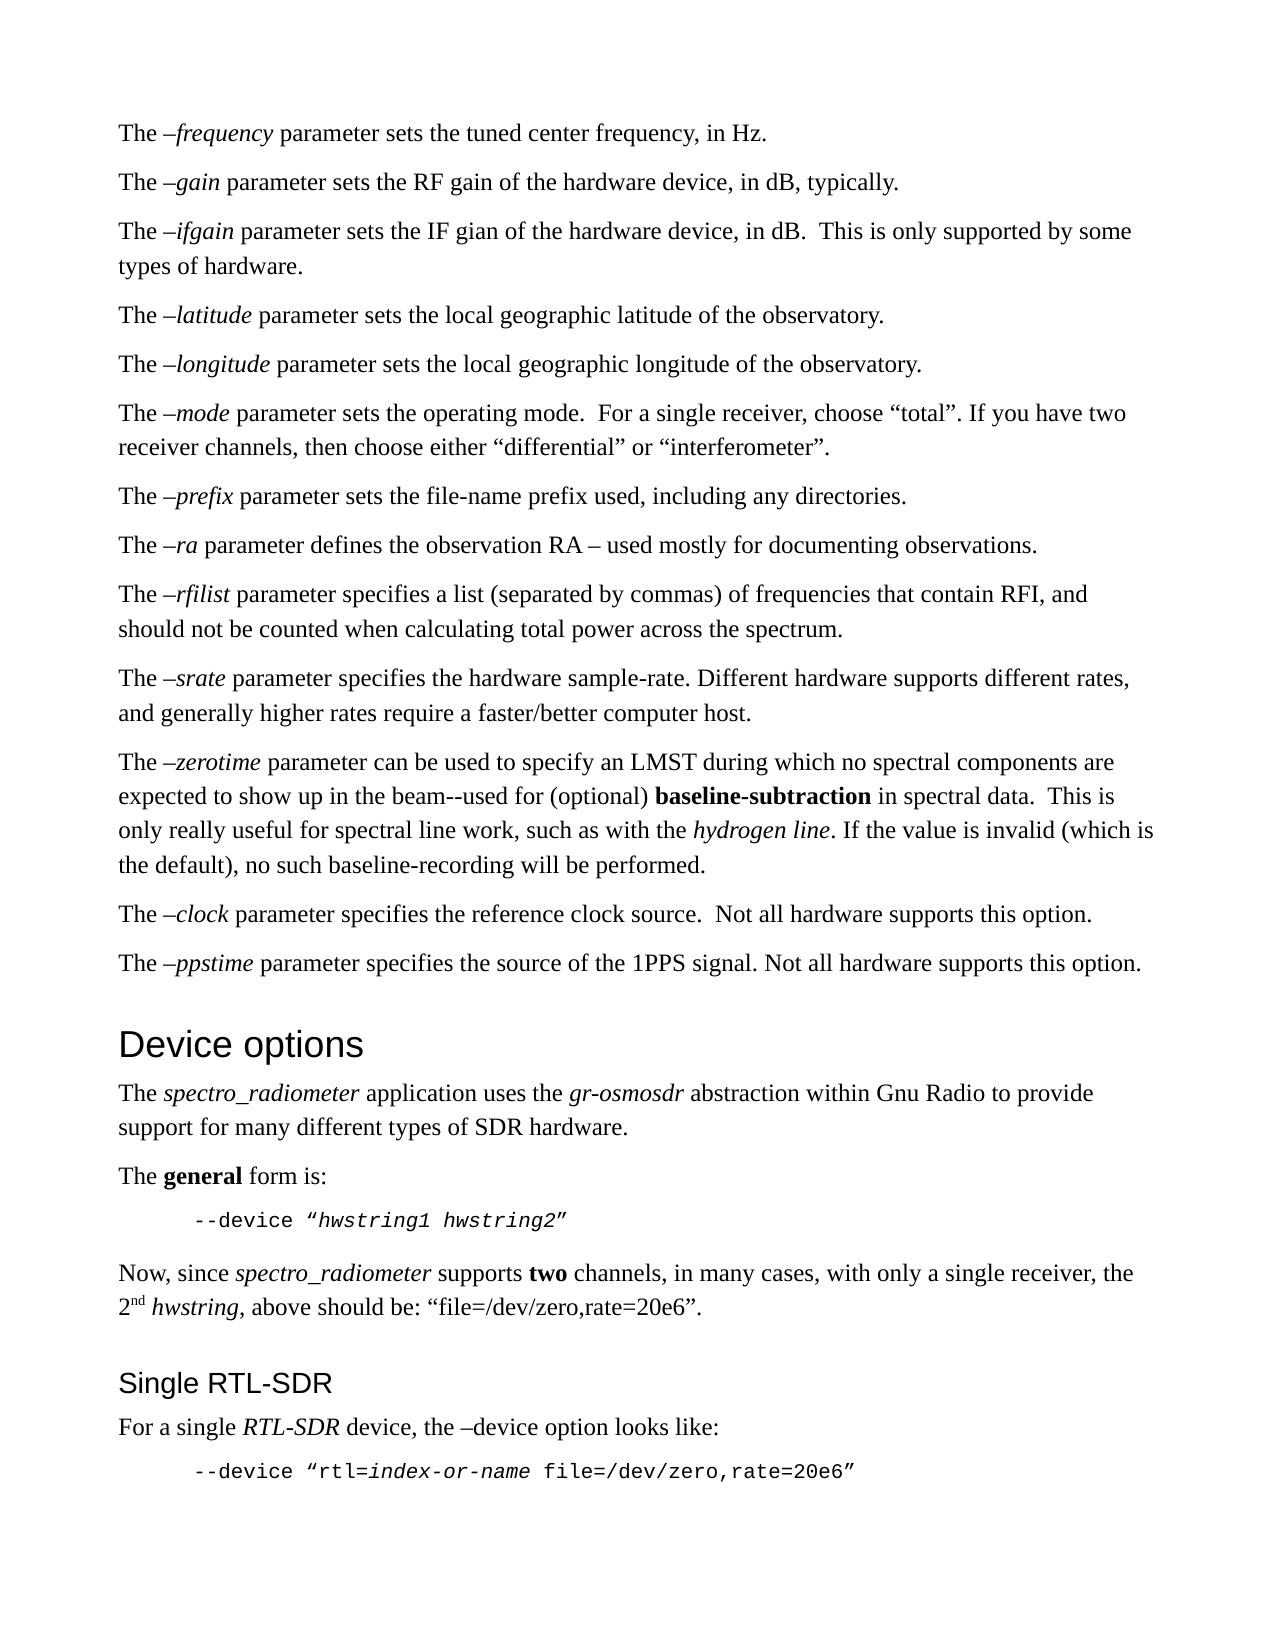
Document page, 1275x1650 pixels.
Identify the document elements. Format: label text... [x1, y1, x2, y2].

text The –gain parameter sets the RF gain of the hardware device, in dB, typically. [118, 167, 1157, 196]
subtitle Device options [118, 1022, 1157, 1065]
text The –srate parameter specifies the hardware sample-rate. Different hardware supports different rates, and generally higher rates require a faster/better computer host. [118, 663, 1157, 726]
text The spectro_radiometer application uses the gr-osmosdr abstraction within Gnu Radio to provide support for many different types of SDR hardware. [118, 1078, 1157, 1141]
text The –ra parameter defines the observation RA – used mostly for documenting observations. [118, 531, 1157, 559]
text The general form is: [118, 1161, 1157, 1190]
text The –ppstime parameter specifies the source of the 1PPS signal. Not all hardware supports this option. [118, 948, 1157, 977]
subtitle Single RTL-SDR [118, 1366, 1157, 1400]
text The –prefix parameter sets the file-name prefix used, including any directories. [118, 481, 1157, 510]
text --device “rtl=index-or-name file=/dev/zero,rate=20e6” [193, 1461, 1157, 1485]
text The –mode parameter sets the operating mode. For a single receiver, choose “total”. If you have two receiver channels, then choose either “differential” or “interferometer”. [118, 398, 1157, 461]
text The –rfilist parameter specifies a list (separated by commas) of frequencies that contain RFI, and should not be counted when calculating total power across the spectrum. [118, 579, 1157, 643]
text The –ifgain parameter sets the IF gian of the hardware device, in dB. This is only supported by some types of hardware. [118, 216, 1157, 279]
text Now, since spectro_radiometer supports two channels, in many cases, with only a single receiver, the 2nd hwstring, above should be: “file=/dev/zero,rate=20e6”. [118, 1258, 1157, 1321]
text The –zerotime parameter can be used to specify an LMST during which no spectral components are expected to show up in the beam--used for (optional) baseline-subtraction in spectral data. This is only really useful for spectral line work, such as with the hydrogen line. If the value is invalid (which is the default), no such baseline-recording will be performed. [118, 747, 1157, 879]
text For a single RTL-SDR device, the –device option looks like: [118, 1412, 1157, 1441]
text The –longitude parameter sets the local geographic longitude of the observatory. [118, 349, 1157, 378]
text The –latitude parameter sets the local geographic latitude of the observatory. [118, 300, 1157, 328]
text The –clock parameter specifies the reference clock source. Not all hardware supports this option. [118, 899, 1157, 928]
text The –frequency parameter sets the tuned center frequency, in Hz. [118, 118, 1157, 147]
text --device “hwstring1 hwstring2” [193, 1211, 1157, 1234]
